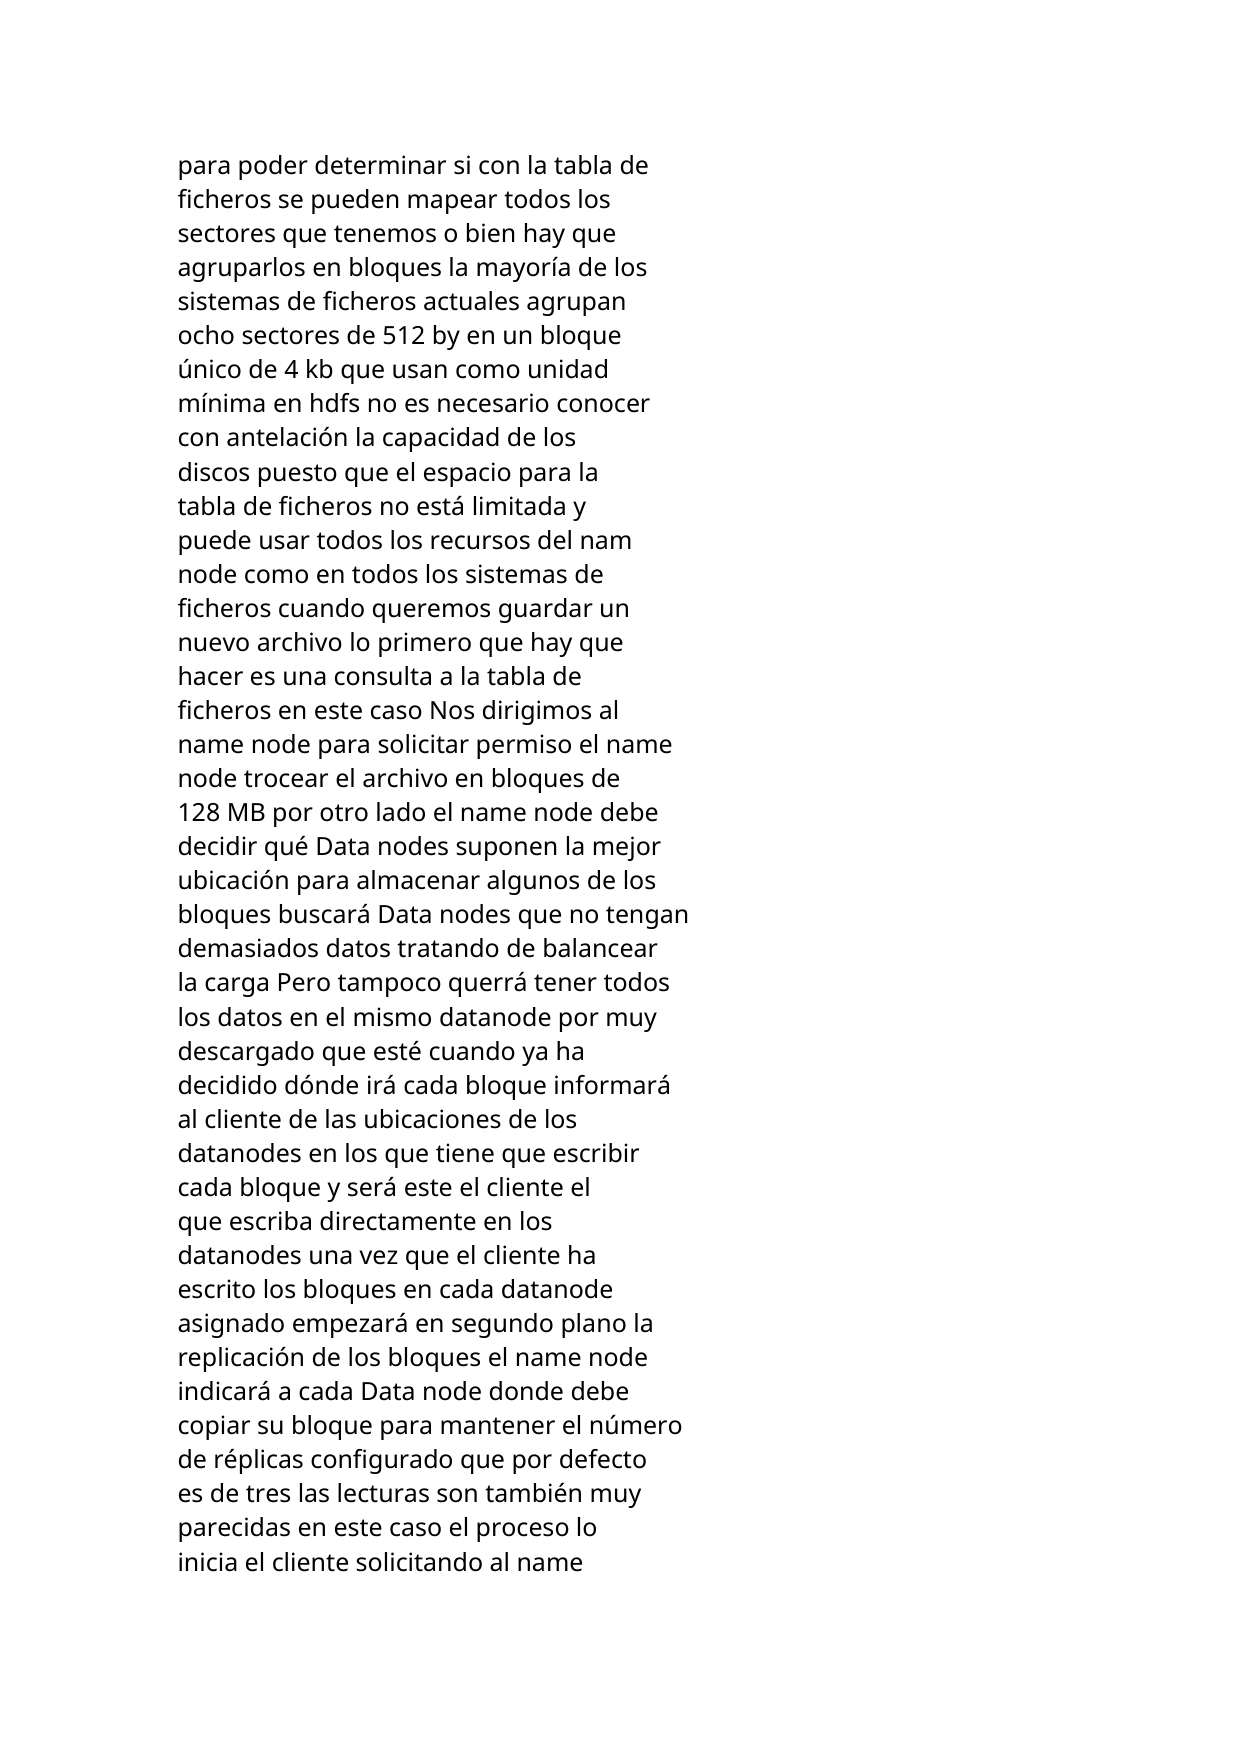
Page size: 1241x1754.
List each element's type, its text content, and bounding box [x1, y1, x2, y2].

text ficheros en este caso Nos dirigimos al [177, 693, 1063, 727]
text indicará a cada Data node donde debe [177, 1374, 1063, 1408]
text hacer es una consulta a la tabla de [177, 658, 1063, 693]
text replicación de los bloques el name node [177, 1340, 1063, 1374]
text discos puesto que el espacio para la [177, 454, 1063, 488]
text parecidas en este caso el proceso lo [177, 1510, 1063, 1544]
text bloques buscará Data nodes que no tengan [177, 897, 1063, 931]
text inicia el cliente solicitando al name [177, 1544, 1063, 1578]
text asignado empezará en segundo plano la [177, 1306, 1063, 1340]
text con antelación la capacidad de los [177, 420, 1063, 454]
text de réplicas configurado que por defecto [177, 1442, 1063, 1476]
text que escriba directamente en los [177, 1203, 1063, 1238]
text descargado que esté cuando ya ha [177, 1033, 1063, 1067]
text mínima en hdfs no es necesario conocer [177, 386, 1063, 420]
text node como en todos los sistemas de [177, 556, 1063, 590]
text puede usar todos los recursos del nam [177, 522, 1063, 556]
text sistemas de ficheros actuales agrupan [177, 284, 1063, 318]
text la carga Pero tampoco querrá tener todos [177, 965, 1063, 999]
text 128 MB por otro lado el name node debe [177, 795, 1063, 829]
text ficheros cuando queremos guardar un [177, 590, 1063, 624]
text datanodes en los que tiene que escribir [177, 1135, 1063, 1169]
text agruparlos en bloques la mayoría de los [177, 250, 1063, 284]
text tabla de ficheros no está limitada y [177, 488, 1063, 522]
text al cliente de las ubicaciones de los [177, 1101, 1063, 1135]
text ficheros se pueden mapear todos los [177, 182, 1063, 216]
text copiar su bloque para mantener el número [177, 1408, 1063, 1442]
text escrito los bloques en cada datanode [177, 1272, 1063, 1306]
text demasiados datos tratando de balancear [177, 931, 1063, 965]
text decidir qué Data nodes suponen la mejor [177, 829, 1063, 863]
text único de 4 kb que usan como unidad [177, 352, 1063, 386]
text node trocear el archivo en bloques de [177, 761, 1063, 795]
text es de tres las lecturas son también muy [177, 1476, 1063, 1510]
text sectores que tenemos o bien hay que [177, 216, 1063, 250]
text nuevo archivo lo primero que hay que [177, 624, 1063, 658]
text cada bloque y será este el cliente el [177, 1169, 1063, 1203]
text para poder determinar si con la tabla de [177, 148, 1063, 182]
text datanodes una vez que el cliente ha [177, 1238, 1063, 1272]
text decidido dónde irá cada bloque informará [177, 1067, 1063, 1101]
text ocho sectores de 512 by en un bloque [177, 318, 1063, 352]
text ubicación para almacenar algunos de los [177, 863, 1063, 897]
text name node para solicitar permiso el name [177, 727, 1063, 761]
text los datos en el mismo datanode por muy [177, 999, 1063, 1033]
